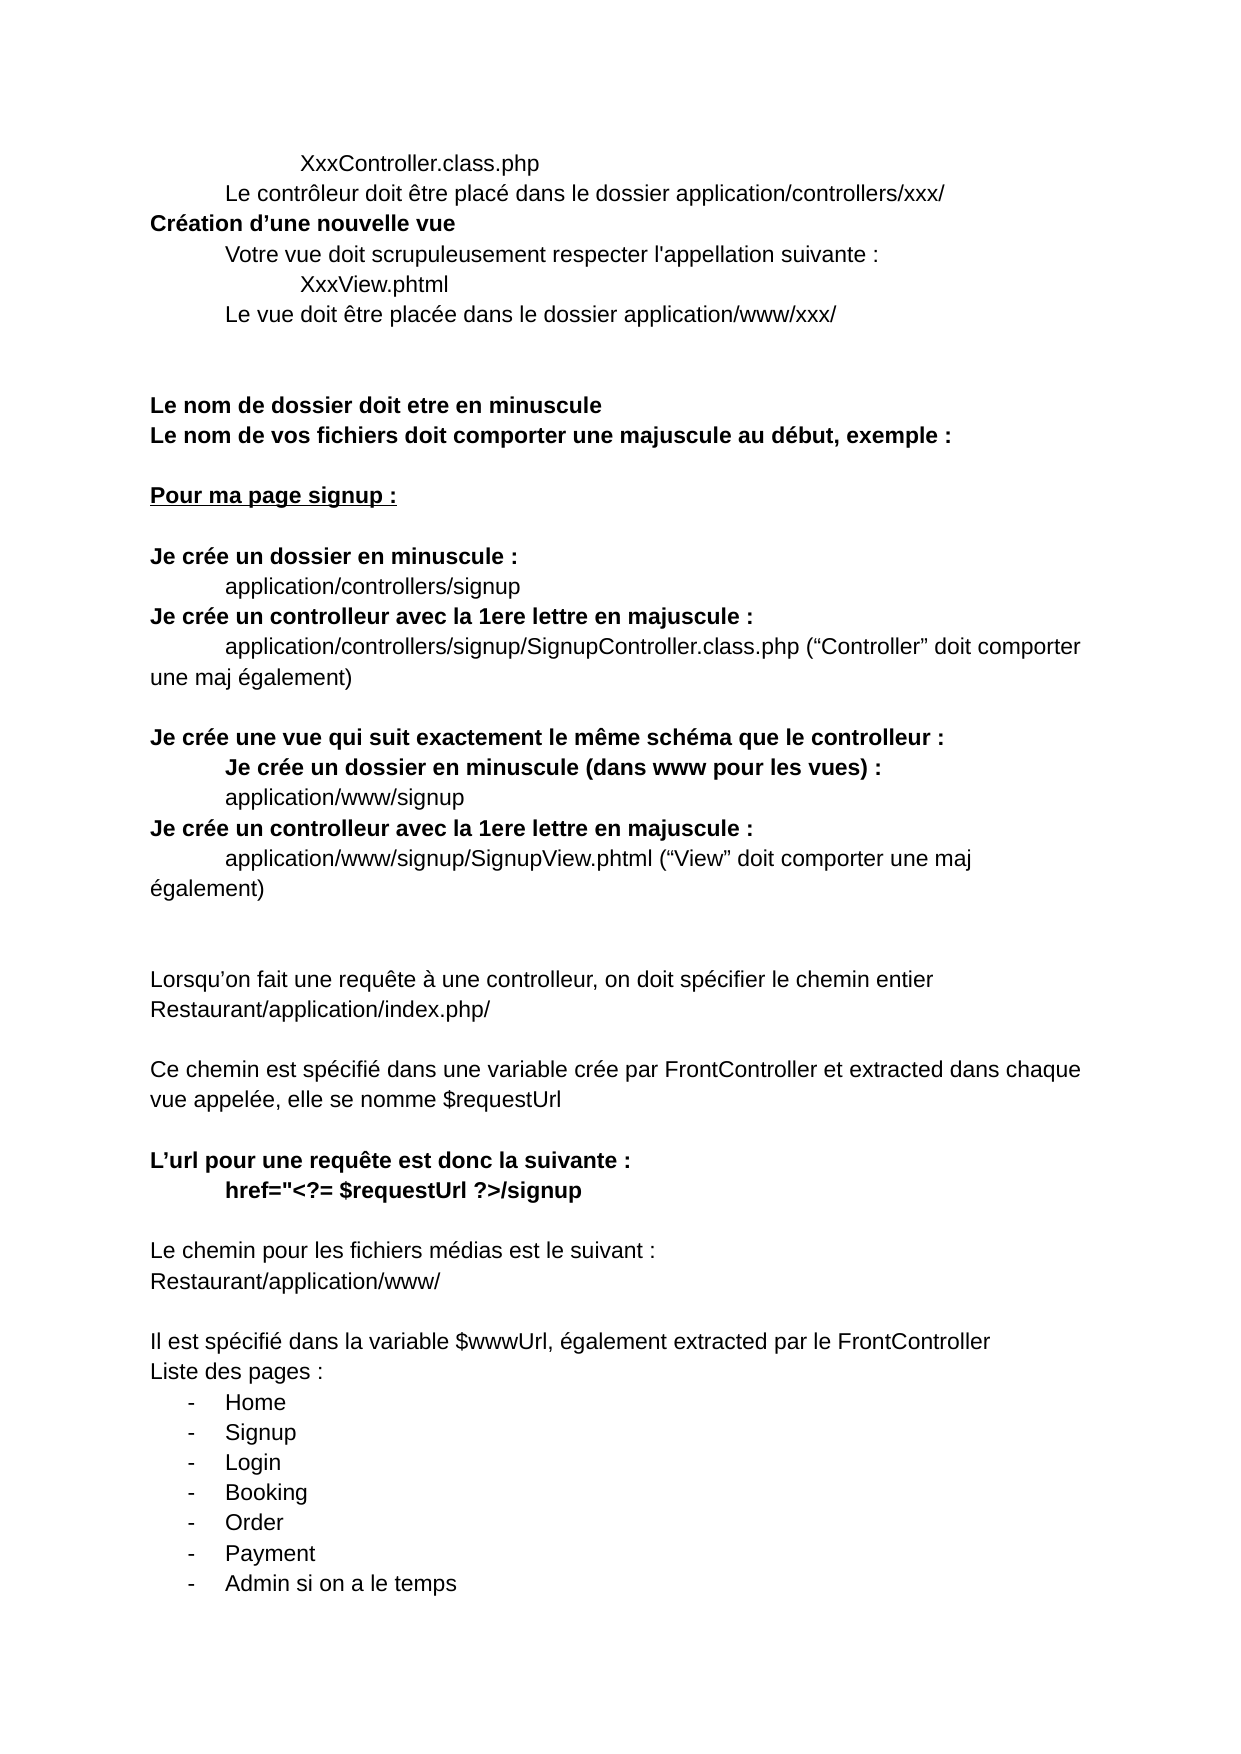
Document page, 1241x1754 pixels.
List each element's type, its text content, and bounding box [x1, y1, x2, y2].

text Je crée un dossier en minuscule (dans www pour les vues) : [150, 754, 1090, 781]
text Lorsqu’on fait une requête à une controlleur, on doit spécifier le chemin entier [150, 966, 1090, 992]
text Liste des pages : [150, 1358, 1090, 1385]
text Je crée un dossier en minuscule : [150, 543, 1090, 569]
text Ce chemin est spécifié dans une variable crée par FrontController et extracted dans chaque vue appelée, elle se nomme $requestUrl [150, 1056, 1090, 1113]
text Je crée un controlleur avec la 1ere lettre en majuscule : [150, 603, 1090, 629]
text L’url pour une requête est donc la suivante : [150, 1147, 1090, 1173]
list Payment [187, 1539, 1090, 1566]
text Le chemin pour les fichiers médias est le suivant : [150, 1237, 1090, 1264]
list Home [187, 1388, 1090, 1415]
text Il est spécifié dans la variable $wwwUrl, également extracted par le FrontController [150, 1328, 1090, 1354]
text Restaurant/application/index.php/ [150, 996, 1090, 1022]
text Le nom de vos fichiers doit comporter une majuscule au début, exemple : [150, 422, 1090, 448]
text Restaurant/application/www/ [150, 1268, 1090, 1294]
list Login [187, 1449, 1090, 1475]
text href="<?= $requestUrl ?>/signup [150, 1177, 1090, 1203]
text Pour ma page signup : [150, 482, 1090, 509]
list Admin si on a le temps [187, 1570, 1090, 1596]
text Votre vue doit scrupuleusement respecter l'appellation suivante : [150, 241, 1090, 267]
text XxxController.class.php [150, 150, 1090, 176]
list Signup [187, 1419, 1090, 1445]
list Booking [187, 1479, 1090, 1506]
text Le contrôleur doit être placé dans le dossier application/controllers/xxx/ [150, 180, 1090, 207]
list Order [187, 1509, 1090, 1536]
text Le vue doit être placée dans le dossier application/www/xxx/ [150, 301, 1090, 327]
text Je crée une vue qui suit exactement le même schéma que le controlleur : [150, 724, 1090, 750]
text Je crée un controlleur avec la 1ere lettre en majuscule : [150, 814, 1090, 841]
text application/www/signup/SignupView.phtml (“View” doit comporter une maj également) [150, 845, 1090, 901]
text XxxView.phtml [150, 271, 1090, 297]
text application/www/signup [150, 784, 1090, 811]
text application/controllers/signup [150, 573, 1090, 599]
text application/controllers/signup/SignupController.class.php (“Controller” doit comporter une maj également) [150, 633, 1090, 690]
text Création d’une nouvelle vue [150, 210, 1090, 237]
text Le nom de dossier doit etre en minuscule [150, 392, 1090, 418]
